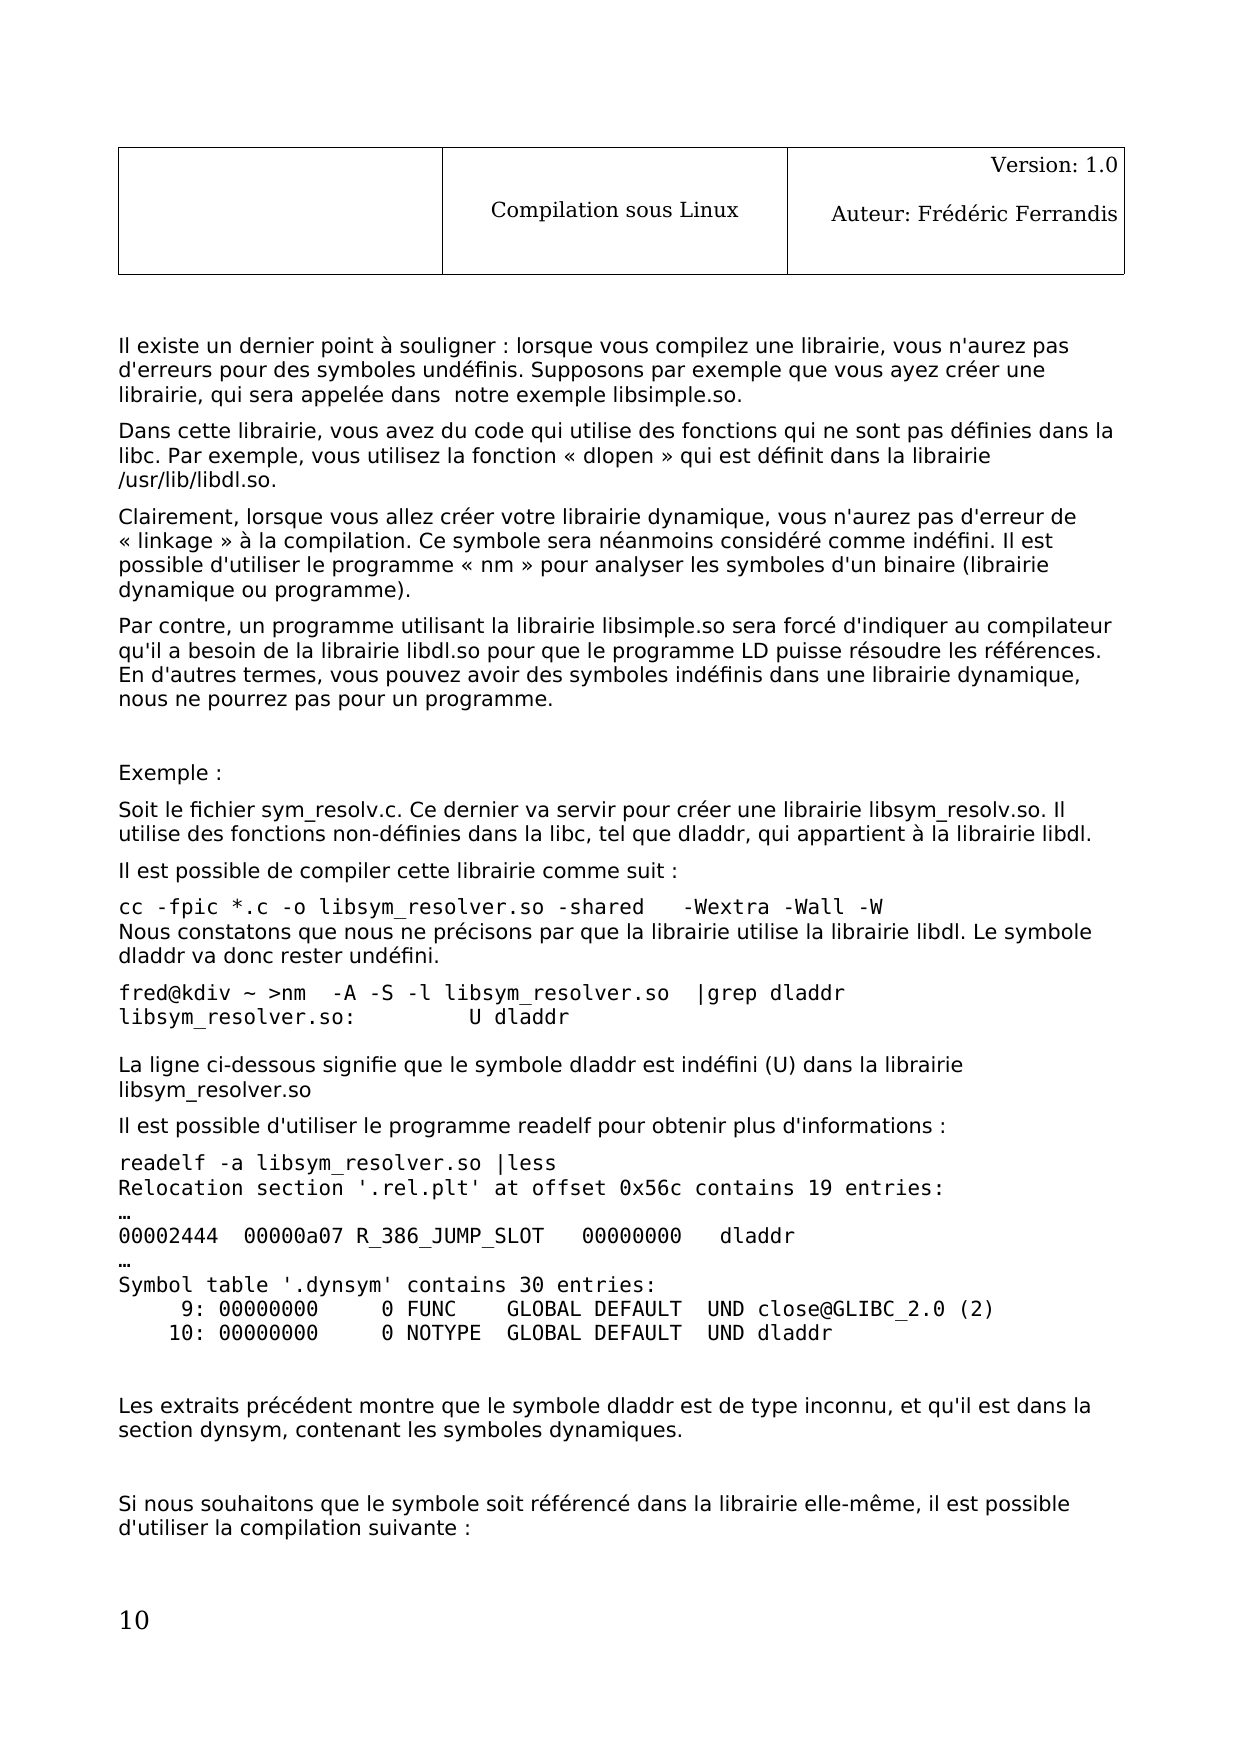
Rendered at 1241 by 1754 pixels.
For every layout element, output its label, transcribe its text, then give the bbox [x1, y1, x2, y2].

text … [118, 1200, 1122, 1224]
text readelf -a libsym_resolver.so |less [118, 1151, 1122, 1176]
text 10: 00000000 0 NOTYPE GLOBAL DEFAULT UND dladdr [118, 1321, 1122, 1346]
text Les extraits précédent montre que le symbole dladdr est de type inconnu, et qu'il est dans la section dynsym, contenant les symboles dynamiques. [118, 1394, 1122, 1443]
text Nous constatons que nous ne précisons par que la librairie utilise la librairie libdl. Le symbole dladdr va donc rester undéfini. [118, 920, 1122, 968]
text … [118, 1248, 1122, 1273]
text Il existe un dernier point à souligner : lorsque vous compilez une librairie, vous n'aurez pas d'erreurs pour des symboles undéfinis. Supposons par exemple que vous ayez créer une librairie, qui sera appelée dans notre exemple libsimple.so. [118, 334, 1122, 407]
text fred@kdiv ~ >nm -A -S -l libsym_resolver.so |grep dladdr [118, 981, 1122, 1005]
text cc -fpic *.c -o libsym_resolver.so -shared -Wextra -Wall -W [118, 895, 1122, 920]
text Par contre, un programme utilisant la librairie libsimple.so sera forcé d'indiquer au compilateur qu'il a besoin de la librairie libdl.so pour que le programme LD puisse résoudre les références. En d'autres termes, vous pouvez avoir des symboles indéfinis dans une librairie dynamique, nous ne pourrez pas pour un programme. [118, 614, 1122, 712]
text 9: 00000000 0 FUNC GLOBAL DEFAULT UND close@GLIBC_2.0 (2) [118, 1297, 1122, 1321]
text Dans cette librairie, vous avez du code qui utilise des fonctions qui ne sont pas définies dans la libc. Par exemple, vous utilisez la fonction « dlopen » qui est définit dans la librairie /usr/lib/libdl.so. [118, 419, 1122, 492]
text Relocation section '.rel.plt' at offset 0x56c contains 19 entries: [118, 1176, 1122, 1200]
text Si nous souhaitons que le symbole soit référencé dans la librairie elle-même, il est possible d'utiliser la compilation suivante : [118, 1492, 1122, 1540]
text libsym_resolver.so: U dladdr [118, 1005, 1122, 1029]
text Il est possible d'utiliser le programme readelf pour obtenir plus d'informations : [118, 1114, 1122, 1139]
text Il est possible de compiler cette librairie comme suit : [118, 859, 1122, 883]
text Clairement, lorsque vous allez créer votre librairie dynamique, vous n'aurez pas d'erreur de « linkage » à la compilation. Ce symbole sera néanmoins considéré comme indéfini. Il est possible d'utiliser le programme « nm » pour analyser les symboles d'un binaire (librairie dynamique ou programme). [118, 505, 1122, 602]
text Symbol table '.dynsym' contains 30 entries: [118, 1273, 1122, 1297]
text La ligne ci-dessous signifie que le symbole dladdr est indéfini (U) dans la librairie libsym_resolver.so [118, 1053, 1122, 1102]
text 00002444 00000a07 R_386_JUMP_SLOT 00000000 dladdr [118, 1224, 1122, 1248]
text Exemple : [118, 761, 1122, 785]
text Soit le fichier sym_resolv.c. Ce dernier va servir pour créer une librairie libsym_resolv.so. Il utilise des fonctions non-définies dans la libc, tel que dladdr, qui appartient à la librairie libdl. [118, 798, 1122, 846]
